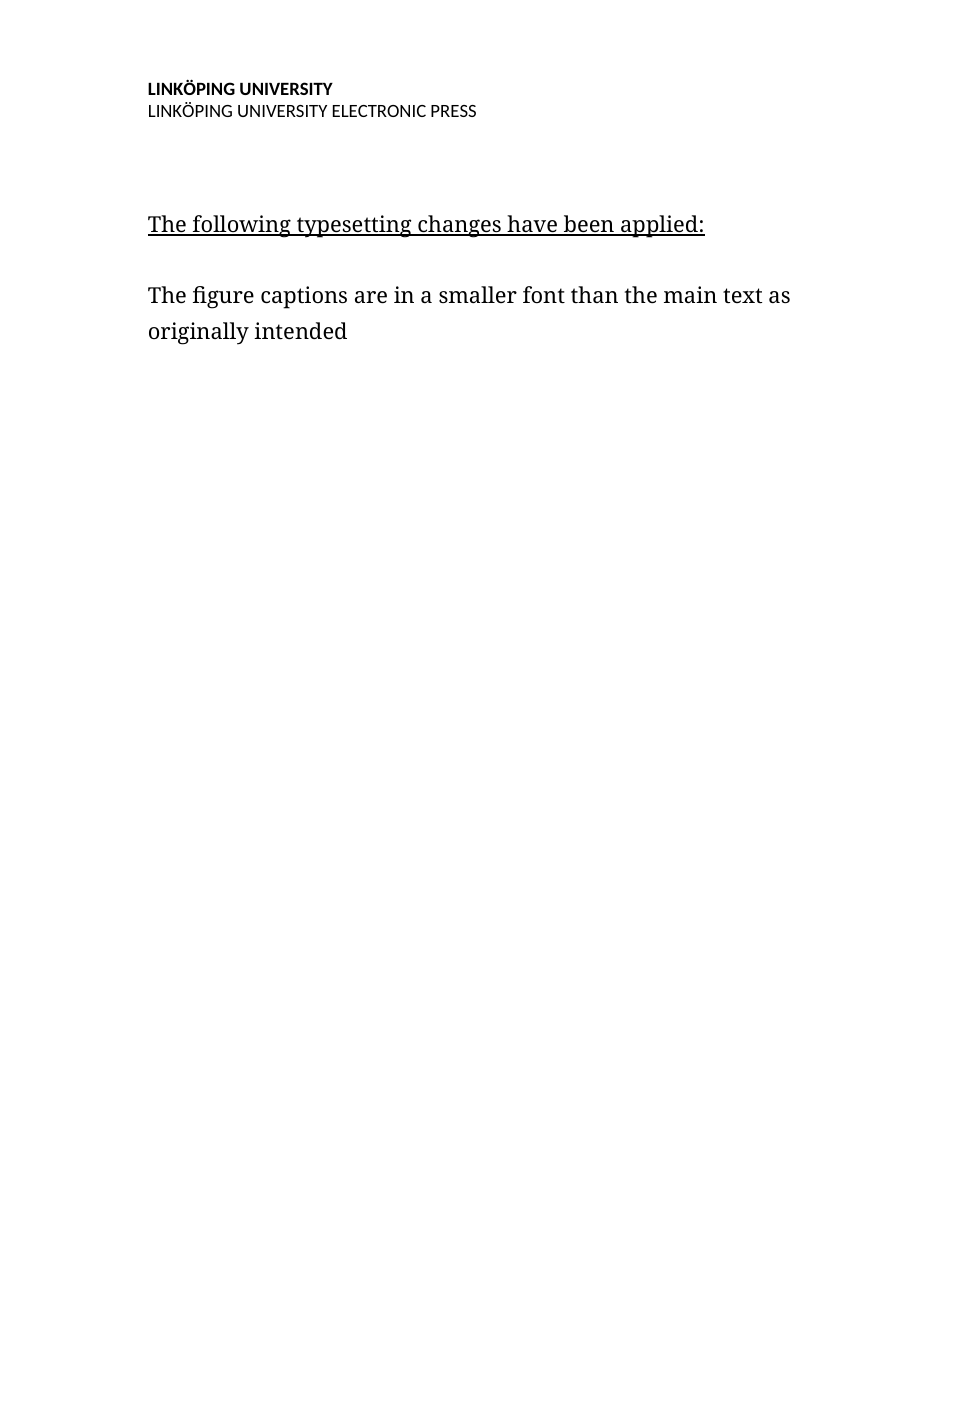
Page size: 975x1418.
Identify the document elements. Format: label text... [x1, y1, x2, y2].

text The following typesetting changes have been applied: [148, 209, 827, 238]
text The figure captions are in a smaller font than the main text as originally intended [148, 244, 827, 346]
